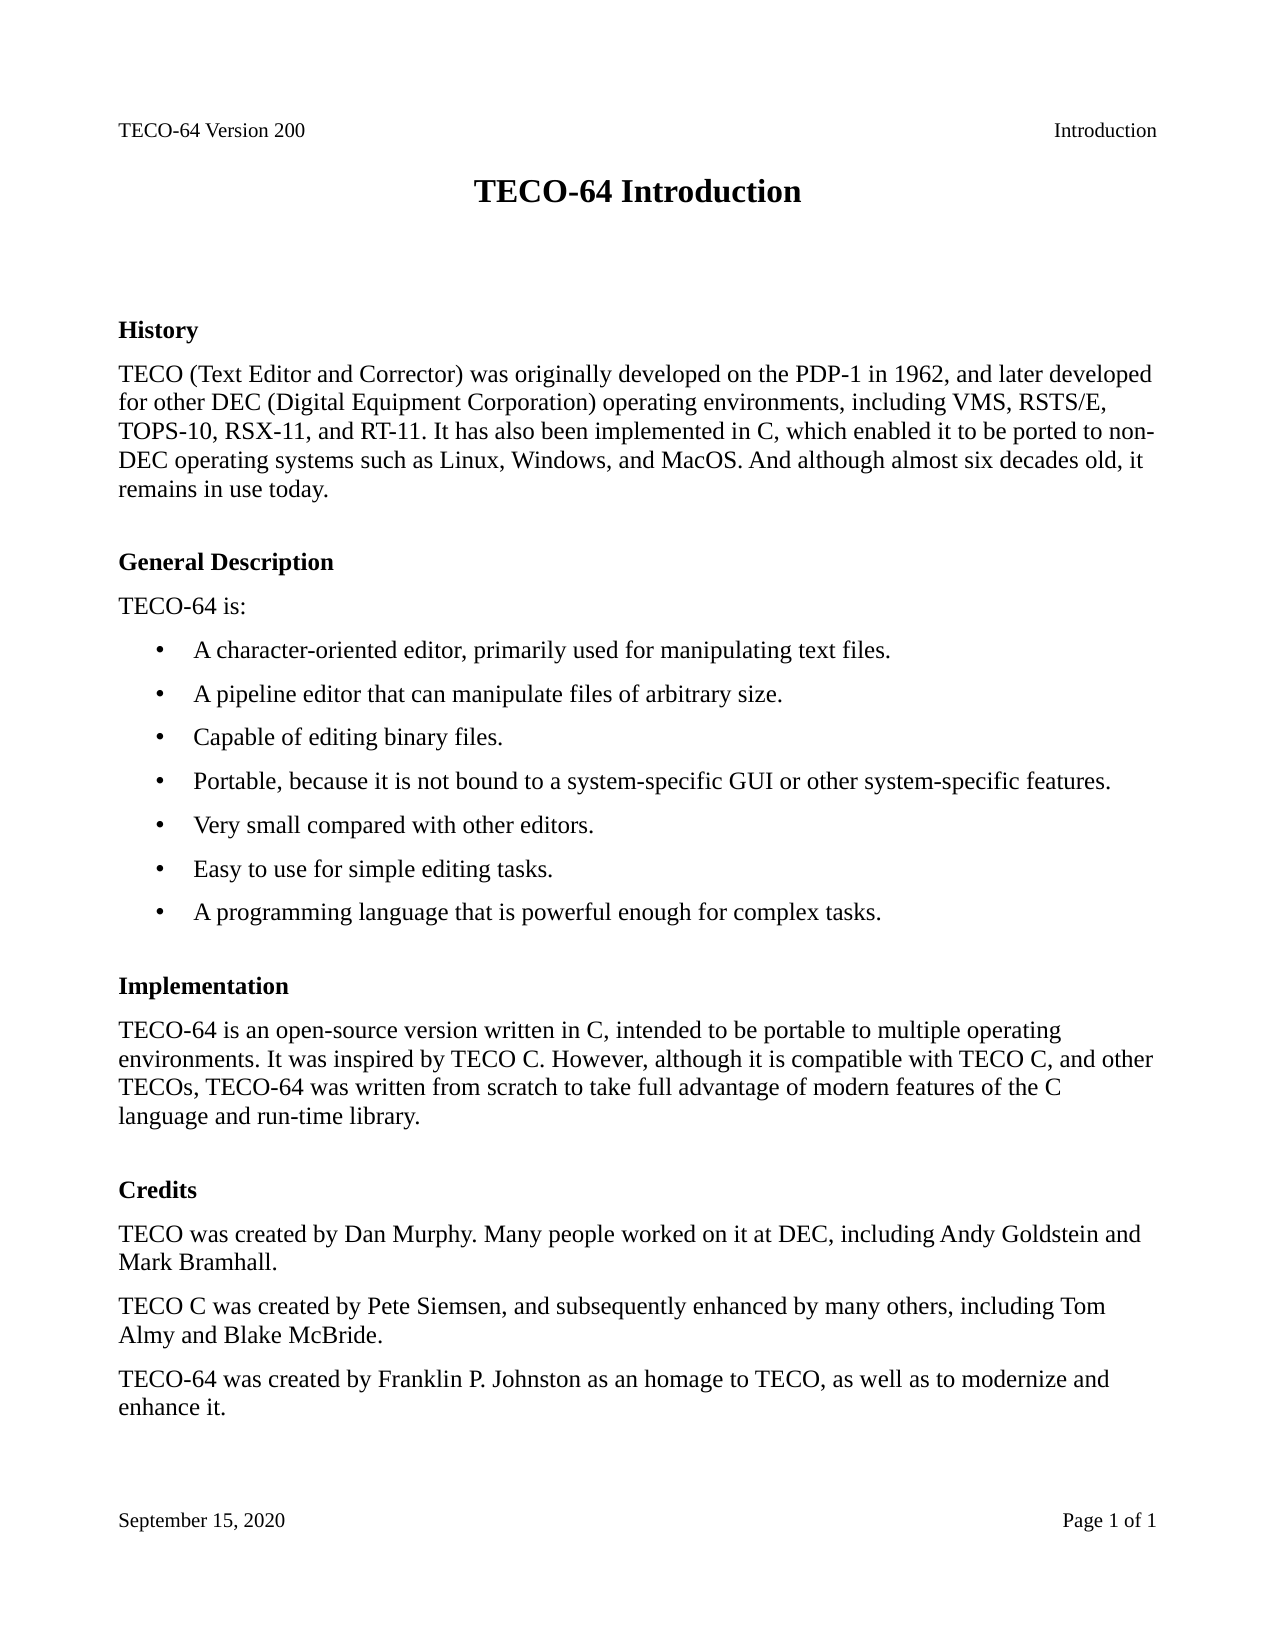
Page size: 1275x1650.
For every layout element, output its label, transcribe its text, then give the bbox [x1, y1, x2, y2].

list Capable of editing binary files. [156, 722, 1157, 751]
list Very small compared with other editors. [156, 810, 1157, 839]
list A pipeline editor that can manipulate files of arbitrary size. [156, 679, 1157, 707]
text TECO-64 is an open-source version written in C, intended to be portable to multiple operating environments. It was inspired by TECO C. However, although it is compatible with TECO C, and other TECOs, TECO-64 was written from scratch to take full advantage of modern features of the C language and run-time library. [118, 1015, 1157, 1130]
text TECO (Text Editor and Corrector) was originally developed on the PDP-1 in 1962, and later developed for other DEC (Digital Equipment Corporation) operating environments, including VMS, RSTS/E, TOPS-10, RSX-11, and RT-11. It has also been implemented in C, which enabled it to be ported to non-DEC operating systems such as Linux, Windows, and MacOS. And although almost six decades old, it remains in use today. [118, 359, 1157, 502]
list A programming language that is powerful enough for complex tasks. [156, 897, 1157, 926]
text TECO C was created by Pete Siemsen, and subsequently enhanced by many others, including Tom Almy and Blake McBride. [118, 1291, 1157, 1349]
text TECO-64 is: [118, 591, 1157, 620]
text General Description [118, 547, 1157, 576]
list A character-oriented editor, primarily used for manipulating text files. [156, 635, 1157, 664]
text TECO was created by Dan Murphy. Many people worked on it at DEC, including Andy Goldstein and Mark Bramhall. [118, 1219, 1157, 1276]
text TECO-64 was created by Franklin P. Johnston as an homage to TECO, as well as to modernize and enhance it. [118, 1364, 1157, 1421]
text Credits [118, 1175, 1157, 1204]
text Implementation [118, 971, 1157, 1000]
list Easy to use for simple editing tasks. [156, 854, 1157, 882]
list Portable, because it is not bound to a system-specific GUI or other system-specific features. [156, 766, 1157, 795]
text History [118, 315, 1157, 344]
text TECO-64 Introduction [118, 172, 1157, 210]
